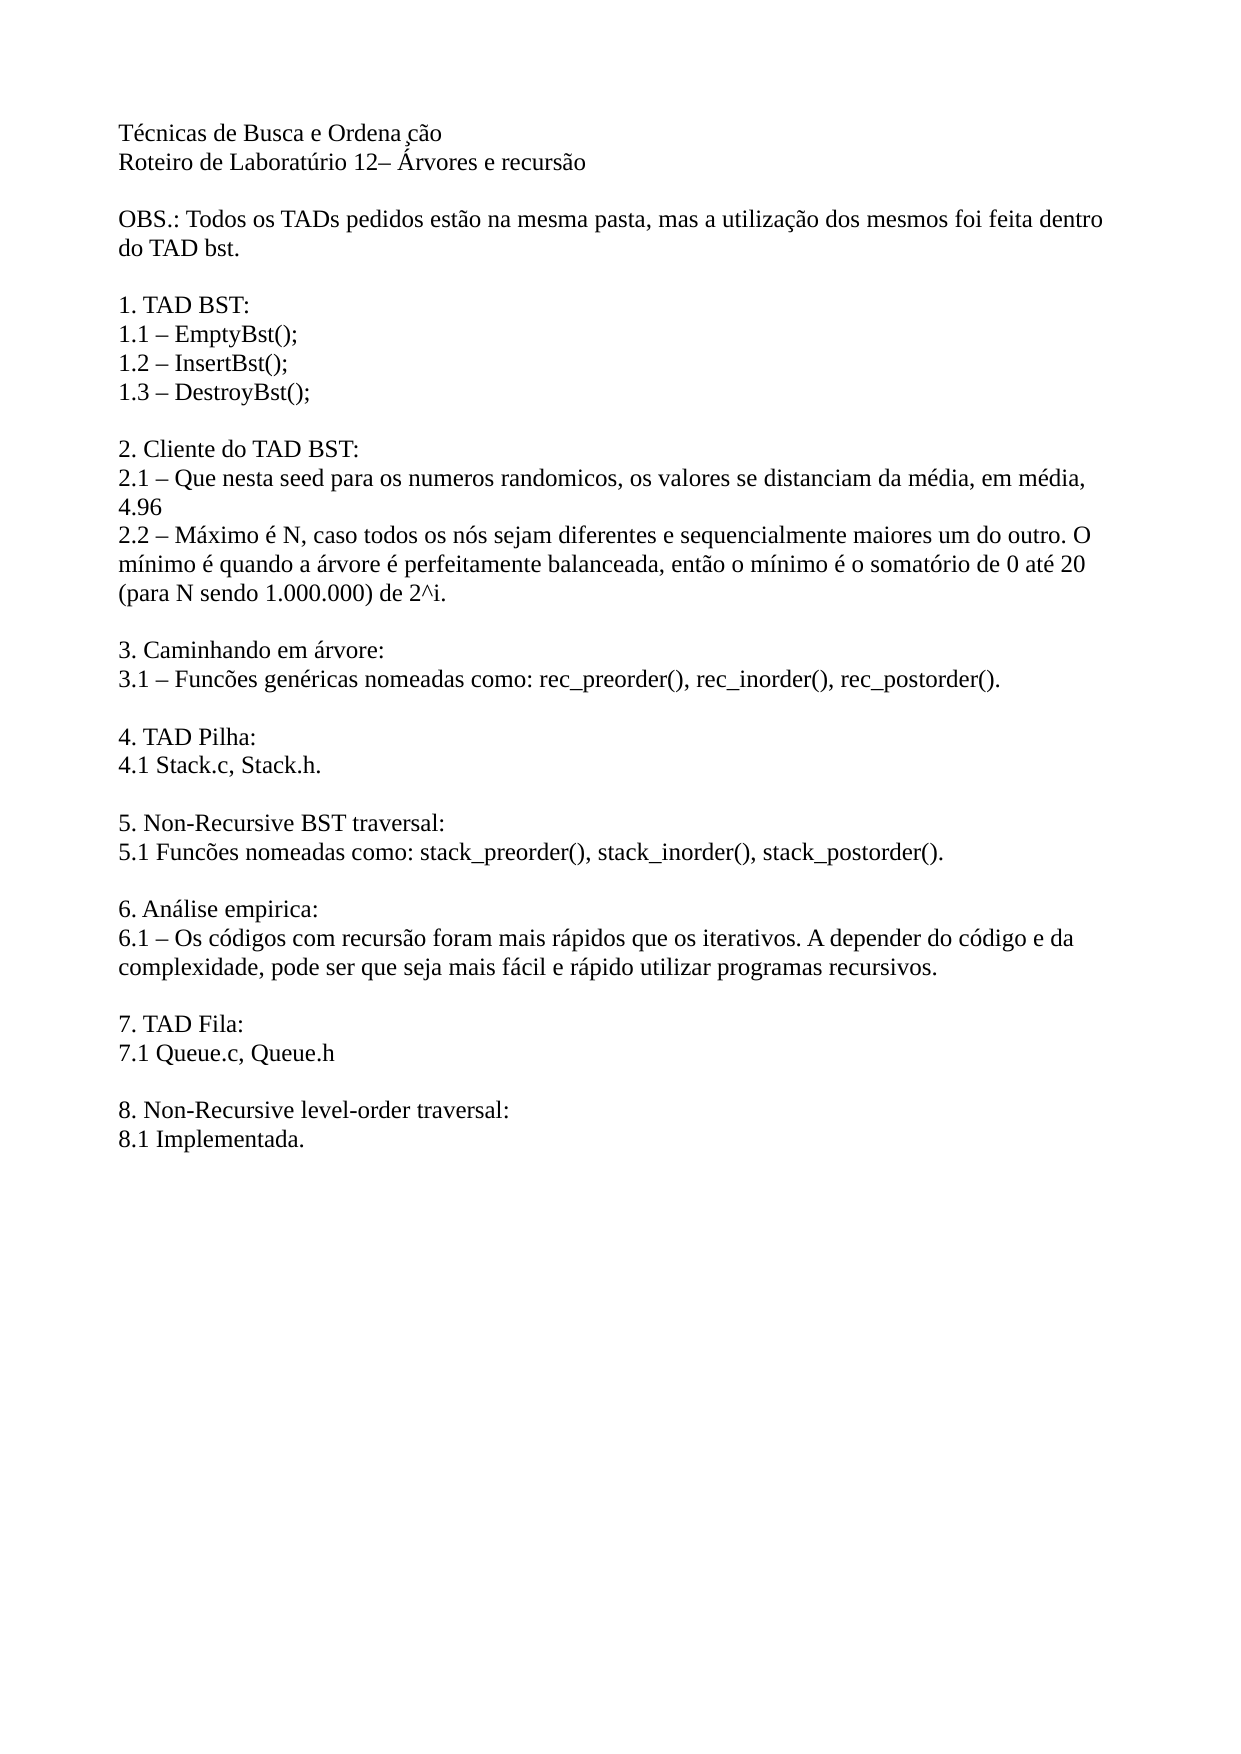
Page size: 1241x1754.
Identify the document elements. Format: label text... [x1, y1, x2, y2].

text 3. Caminhando em árvore: [118, 636, 1122, 664]
text 7.1 Queue.c, Queue.h [118, 1038, 1122, 1067]
text Técnicas de Busca e Ordena ̧cão [118, 118, 1122, 147]
text 5.1 Funcões nomeadas como: stack_preorder(), stack_inorder(), stack_postorder(). [118, 837, 1122, 866]
text 1.3 – DestroyBst(); [118, 377, 1122, 406]
text 2.2 – Máximo é N, caso todos os nós sejam diferentes e sequencialmente maiores um do outro. O mínimo é quando a árvore é perfeitamente balanceada, então o mínimo é o somatório de 0 até 20 (para N sendo 1.000.000) de 2^i. [118, 521, 1122, 607]
text 7. TAD Fila: [118, 1009, 1122, 1038]
text 5. Non-Recursive BST traversal: [118, 808, 1122, 837]
text 4.1 Stack.c, Stack.h. [118, 751, 1122, 779]
text 6. Análise empirica: [118, 894, 1122, 923]
text 2.1 – Que nesta seed para os numeros randomicos, os valores se distanciam da média, em média, 4.96 [118, 463, 1122, 521]
text 3.1 – Funcões genéricas nomeadas como: rec_preorder(), rec_inorder(), rec_postorder(). [118, 664, 1122, 693]
text 2. Cliente do TAD BST: [118, 434, 1122, 463]
text OBS.: Todos os TADs pedidos estão na mesma pasta, mas a utilização dos mesmos foi feita dentro do TAD bst. [118, 204, 1122, 262]
text 1.1 – EmptyBst(); [118, 319, 1122, 348]
text 6.1 – Os códigos com recursão foram mais rápidos que os iterativos. A depender do código e da complexidade, pode ser que seja mais fácil e rápido utilizar programas recursivos. [118, 923, 1122, 981]
text Roteiro de Laboratúrio 12– Árvores e recursão [118, 147, 1122, 176]
text 8. Non-Recursive level-order traversal: [118, 1096, 1122, 1124]
text 1.2 – InsertBst(); [118, 348, 1122, 377]
text 8.1 Implementada. [118, 1124, 1122, 1153]
text 1. TAD BST: [118, 291, 1122, 319]
text 4. TAD Pilha: [118, 722, 1122, 751]
